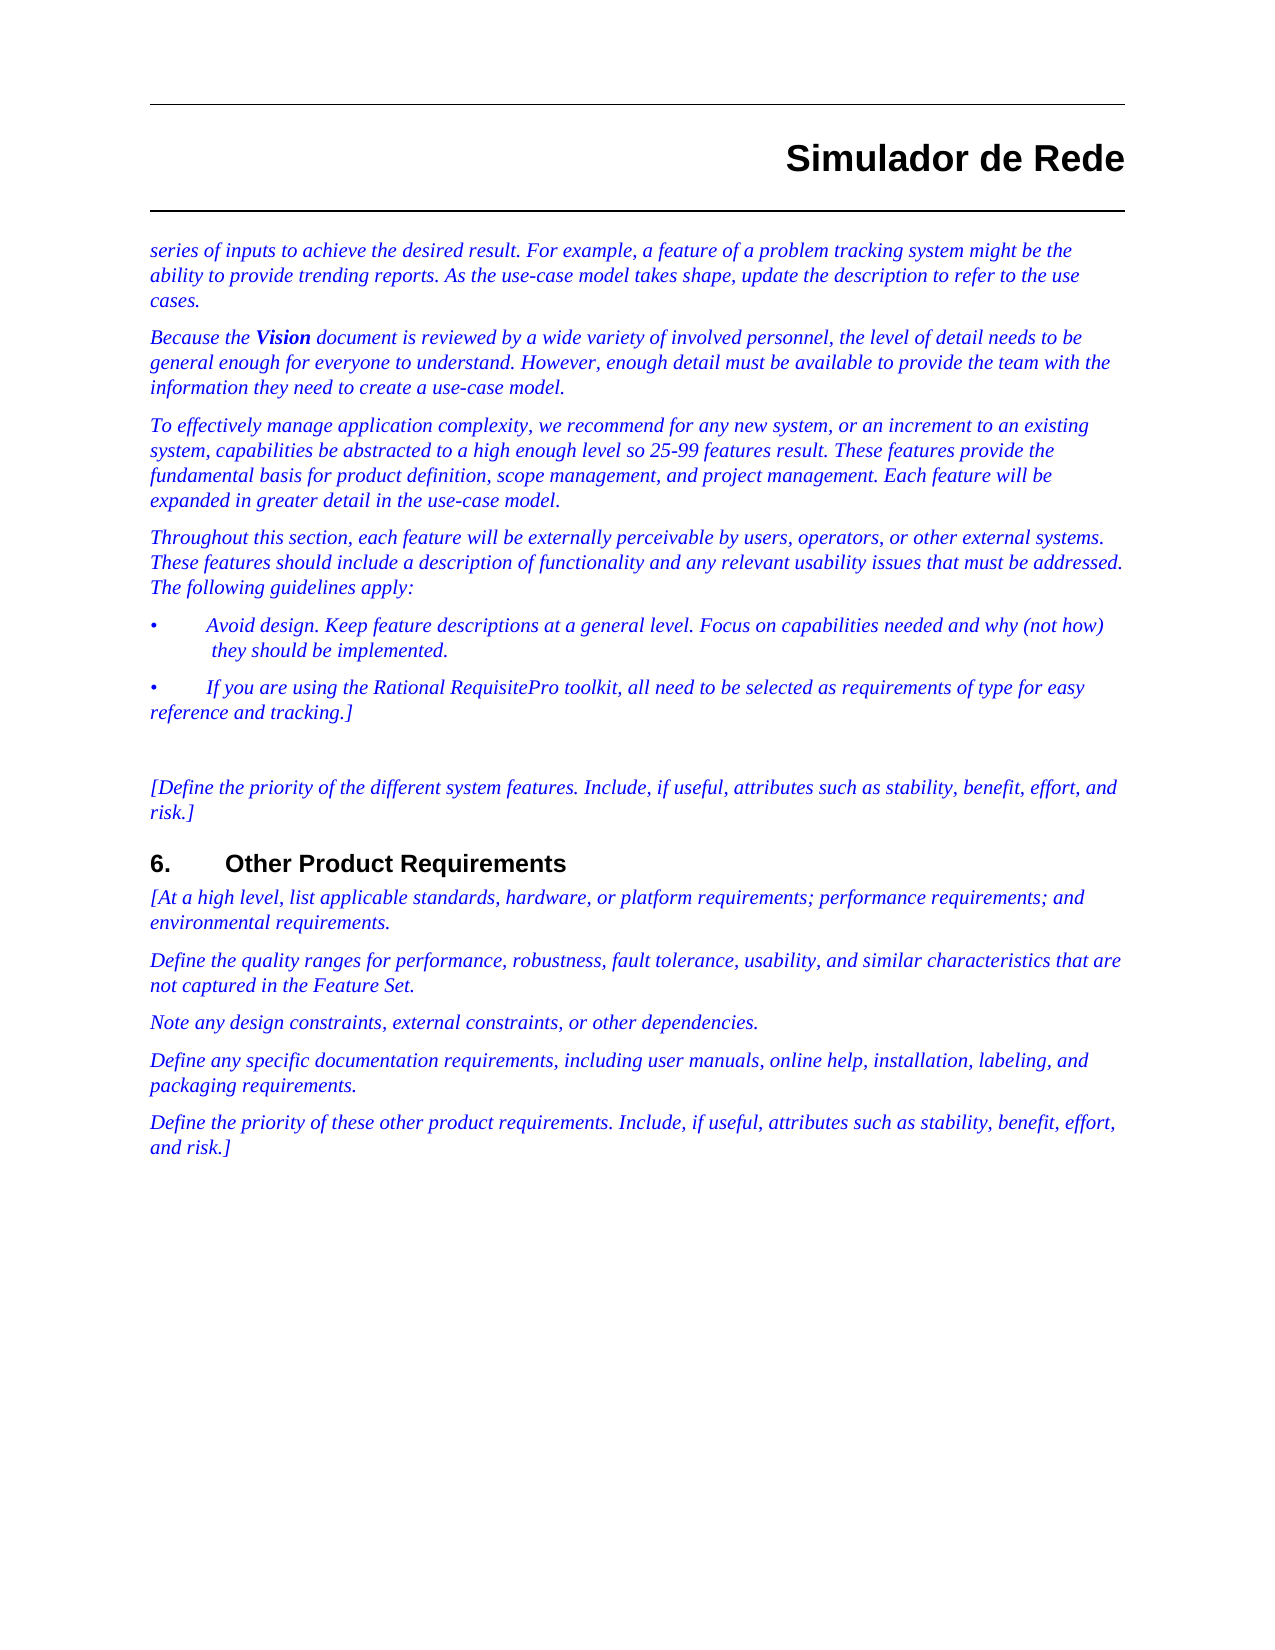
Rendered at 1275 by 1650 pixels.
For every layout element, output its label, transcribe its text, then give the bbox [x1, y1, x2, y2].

text [Define the priority of the different system features. Include, if useful, attributes such as stability, benefit, effort, and risk.] [150, 774, 1125, 824]
text Define any specific documentation requirements, including user manuals, online help, installation, labeling, and packaging requirements. [150, 1047, 1125, 1097]
text Throughout this section, each feature will be externally perceivable by users, operators, or other external systems. These features should include a description of functionality and any relevant usability issues that must be addressed. The following guidelines apply: [150, 524, 1125, 599]
text Define the quality ranges for performance, robustness, fault tolerance, usability, and similar characteristics that are not captured in the Feature Set. [150, 947, 1125, 997]
text Because the Vision document is reviewed by a wide variety of involved personnel, the level of detail needs to be general enough for everyone to understand. However, enough detail must be available to provide the team with the information they need to create a use-case model. [150, 324, 1125, 399]
text Note any design constraints, external constraints, or other dependencies. [150, 1009, 1125, 1034]
text • Avoid design. Keep feature descriptions at a general level. Focus on capabilities needed and why (not how) they should be implemented. [150, 612, 1125, 662]
text series of inputs to achieve the desired result. For example, a feature of a problem tracking system might be the ability to provide trending reports. As the use-case model takes shape, update the description to refer to the use cases. [150, 237, 1125, 312]
text To effectively manage application complexity, we recommend for any new system, or an increment to an existing system, capabilities be abstracted to a high enough level so 25-99 features result. These features provide the fundamental basis for product definition, scope management, and project management. Each feature will be expanded in greater detail in the use-case model. [150, 412, 1125, 512]
text [At a high level, list applicable standards, hardware, or platform requirements; performance requirements; and environmental requirements. [150, 884, 1125, 934]
subtitle Other Product Requirements [150, 849, 1125, 878]
text • If you are using the Rational RequisitePro toolkit, all need to be selected as requirements of type for easy reference and tracking.] [150, 674, 1125, 724]
text Define the priority of these other product requirements. Include, if useful, attributes such as stability, benefit, effort, and risk.] [150, 1109, 1125, 1159]
